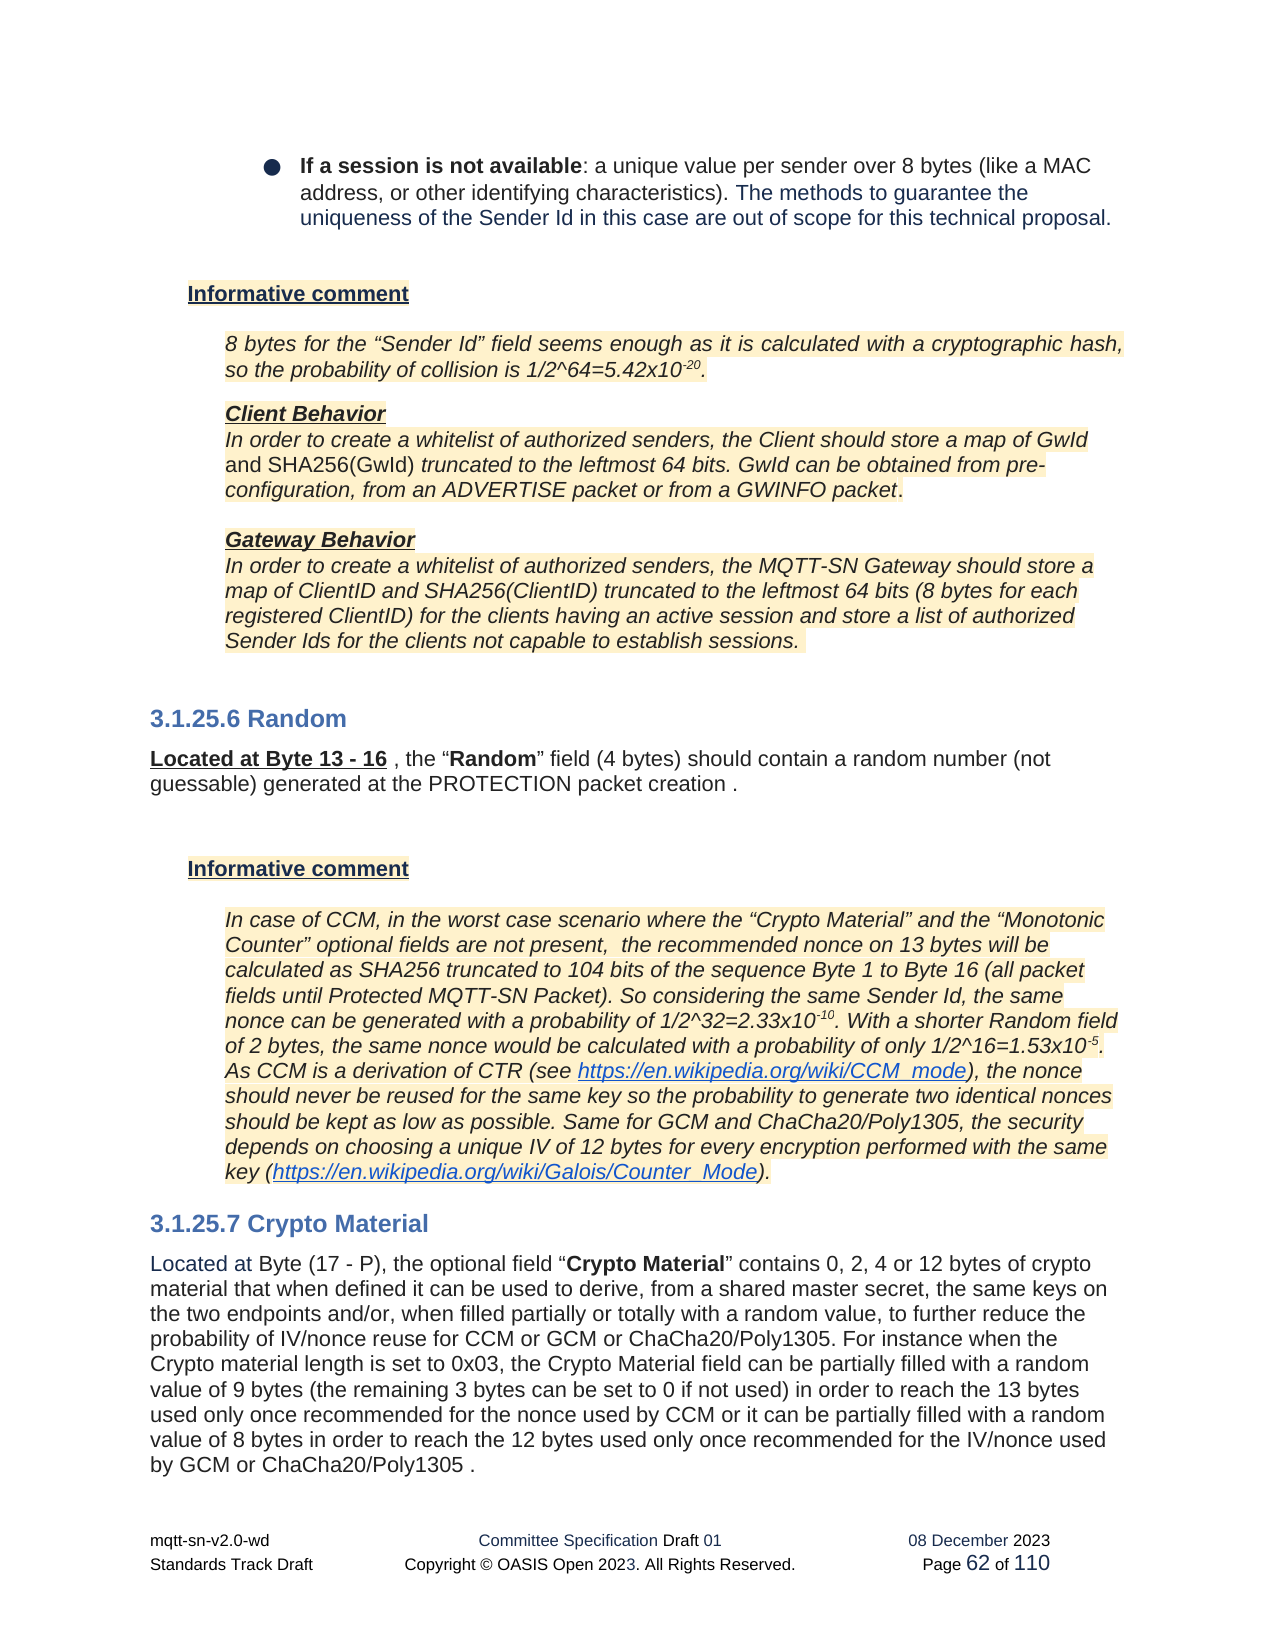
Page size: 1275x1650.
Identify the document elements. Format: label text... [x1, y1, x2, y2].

text Located at Byte (17 - P), the optional field “Crypto Material” contains 0, 2, 4 or 12 bytes of crypto material that when defined it can be used to derive, from a shared master secret, the same keys on the two endpoints and/or, when filled partially or totally with a random value, to further reduce the probability of IV/nonce reuse for CCM or GCM or ChaCha20/Poly1305. For instance when the Crypto material length is set to 0x03, the Crypto Material field can be partially filled with a random value of 9 bytes (the remaining 3 bytes can be set to 0 if not used) in order to reach the 13 bytes used only once recommended for the nonce used by CCM or it can be partially filled with a random value of 8 bytes in order to reach the 12 bytes used only once recommended for the IV/nonce used by GCM or ChaCha20/Poly1305 . [150, 1251, 1124, 1477]
list Informative comment [187, 280, 1124, 306]
list If a session is not available: a unique value per sender over 8 bytes (like a MAC address, or other identifying characteristics). The methods to guarantee the uniqueness of the Sender Id in this case are out of scope for this technical proposal. [262, 150, 1124, 230]
text 8 bytes for the “Sender Id” field seems enough as it is calculated with a cryptographic hash, so the probability of collision is 1/2^64=5.42x10-20. [225, 331, 1124, 382]
text In order to create a whitelist of authorized senders, the MQTT-SN Gateway should store a map of ClientID and SHA256(ClientID) truncated to the leftmost 64 bits (8 bytes for each registered ClientID) for the clients having an active session and store a list of authorized Sender Ids for the clients not capable to establish sessions. [225, 553, 1124, 653]
text Client Behavior [225, 401, 1124, 427]
text In order to create a whitelist of authorized senders, the Client should store a map of GwId and SHA256(GwId) truncated to the leftmost 64 bits. GwId can be obtained from pre-configuration, from an ADVERTISE packet or from a GWINFO packet. [225, 427, 1124, 502]
subtitle 3.1.25.6 Random [150, 704, 1124, 733]
subtitle 3.1.25.7 Crypto Material [150, 1209, 1124, 1238]
text Located at Byte 13 - 16 , the “Random” field (4 bytes) should contain a random number (not guessable) generated at the PROTECTION packet creation . [150, 746, 1124, 796]
text Gateway Behavior [225, 527, 1124, 553]
list Informative comment [187, 856, 1124, 881]
text In case of CCM, in the worst case scenario where the “Crypto Material” and the “Monotonic Counter” optional fields are not present, the recommended nonce on 13 bytes will be calculated as SHA256 truncated to 104 bits of the sequence Byte 1 to Byte 16 (all packet fields until Protected MQTT-SN Packet). So considering the same Sender Id, the same nonce can be generated with a probability of 1/2^32=2.33x10-10. With a shorter Random field of 2 bytes, the same nonce would be calculated with a probability of only 1/2^16=1.53x10-5. As CCM is a derivation of CTR (see https://en.wikipedia.org/wiki/CCM_mode), the nonce should never be reused for the same key so the probability to generate two identical nonces should be kept as low as possible. Same for GCM and ChaCha20/Poly1305, the security depends on choosing a unique IV of 12 bytes for every encryption performed with the same key (https://en.wikipedia.org/wiki/Galois/Counter_Mode). [225, 907, 1124, 1184]
